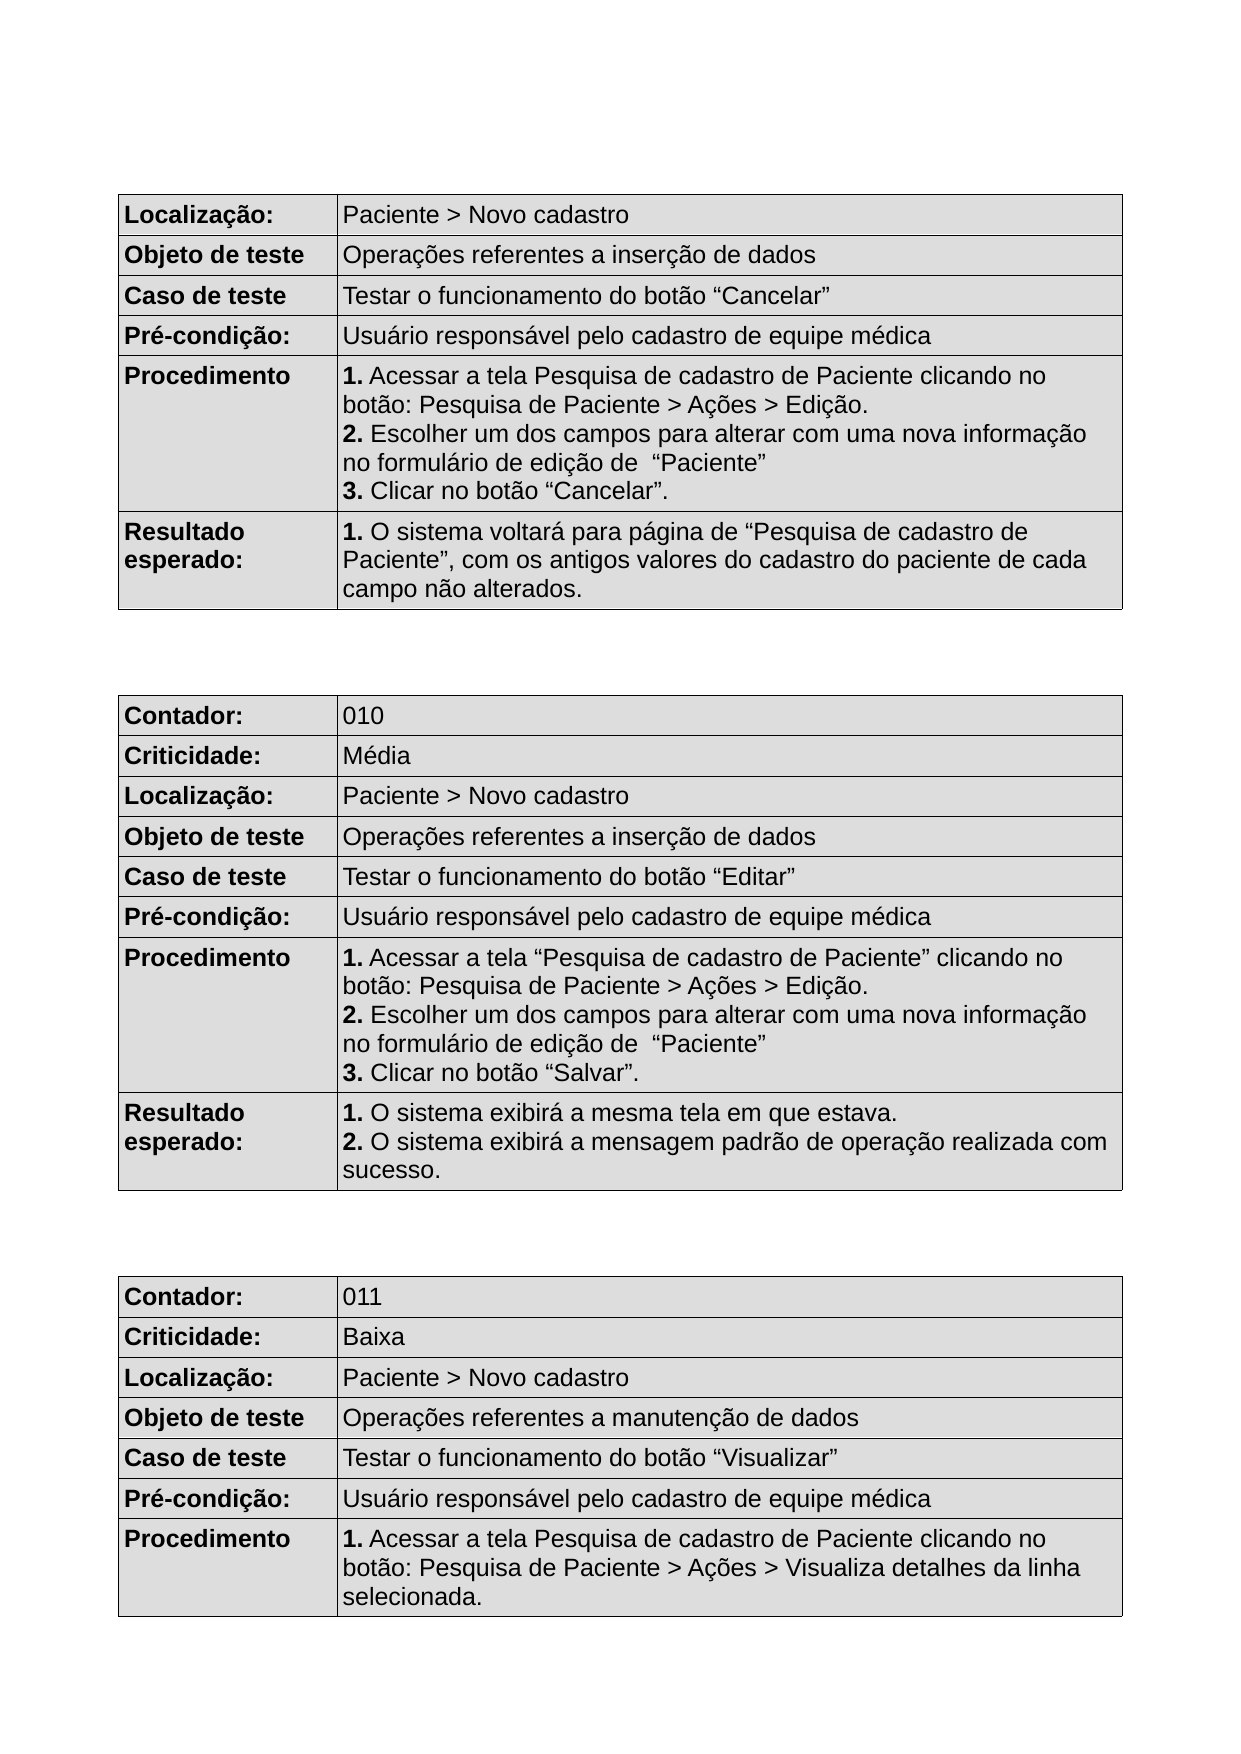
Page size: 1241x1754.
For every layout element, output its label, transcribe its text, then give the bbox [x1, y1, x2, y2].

table_cell Objeto de teste [119, 817, 337, 856]
table_cell Procedimento [119, 356, 337, 511]
table_cell Usuário responsável pelo cadastro de equipe médica [338, 316, 1122, 355]
table_header Contador: [119, 696, 337, 735]
table_cell Testar o funcionamento do botão “Visualizar” [338, 1439, 1122, 1478]
table_header 010 [338, 696, 1122, 735]
table_cell Pré-condição: [119, 1479, 337, 1518]
table_cell 1. O sistema voltará para página de “Pesquisa de cadastro de Paciente”, com os antigos valores do cadastro do paciente de cada campo não alterados. [338, 512, 1122, 608]
table_cell Testar o funcionamento do botão “Cancelar” [338, 276, 1122, 315]
table_cell Operações referentes a manutenção de dados [338, 1398, 1122, 1437]
table_cell Paciente > Novo cadastro [338, 777, 1122, 816]
table_cell Paciente > Novo cadastro [338, 1358, 1122, 1397]
table_cell 1. Acessar a tela Pesquisa de cadastro de Paciente clicando no botão: Pesquisa de Paciente > Ações > Edição. 2. Escolher um dos campos para alterar com uma nova informação no formulário de edição de “Paciente” 3. Clicar no botão “Cancelar”. [338, 356, 1122, 511]
table_cell Caso de teste [119, 857, 337, 896]
table_header Contador: [119, 1277, 337, 1317]
table_cell Média [338, 736, 1122, 776]
table_cell Objeto de teste [119, 1398, 337, 1437]
table_cell Paciente > Novo cadastro [338, 195, 1122, 234]
table_cell Baixa [338, 1318, 1122, 1357]
table_cell Usuário responsável pelo cadastro de equipe médica [338, 1479, 1122, 1518]
table_cell Caso de teste [119, 1439, 337, 1478]
table_cell Resultado esperado: [119, 1093, 337, 1190]
table_cell Operações referentes a inserção de dados [338, 817, 1122, 856]
table_cell Usuário responsável pelo cadastro de equipe médica [338, 897, 1122, 937]
table_cell 1. Acessar a tela “Pesquisa de cadastro de Paciente” clicando no botão: Pesquisa de Paciente > Ações > Edição. 2. Escolher um dos campos para alterar com uma nova informação no formulário de edição de “Paciente” 3. Clicar no botão “Salvar”. [338, 938, 1122, 1092]
table_cell Testar o funcionamento do botão “Editar” [338, 857, 1122, 896]
table_cell Pré-condição: [119, 897, 337, 937]
table_cell Resultado esperado: [119, 512, 337, 608]
table_cell Operações referentes a inserção de dados [338, 236, 1122, 275]
table_cell Procedimento [119, 938, 337, 1092]
table_cell Procedimento [119, 1519, 337, 1616]
table_cell Objeto de teste [119, 236, 337, 275]
table_cell Pré-condição: [119, 316, 337, 355]
table_cell Localização: [119, 1358, 337, 1397]
table_cell Criticidade: [119, 1318, 337, 1357]
table_cell Criticidade: [119, 736, 337, 776]
table_cell 1. Acessar a tela Pesquisa de cadastro de Paciente clicando no botão: Pesquisa de Paciente > Ações > Visualiza detalhes da linha selecionada. [338, 1519, 1122, 1616]
table_cell Localização: [119, 777, 337, 816]
table_header 011 [338, 1277, 1122, 1317]
table_cell Localização: [119, 195, 337, 234]
table_cell 1. O sistema exibirá a mesma tela em que estava. 2. O sistema exibirá a mensagem padrão de operação realizada com sucesso. [338, 1093, 1122, 1190]
table_cell Caso de teste [119, 276, 337, 315]
